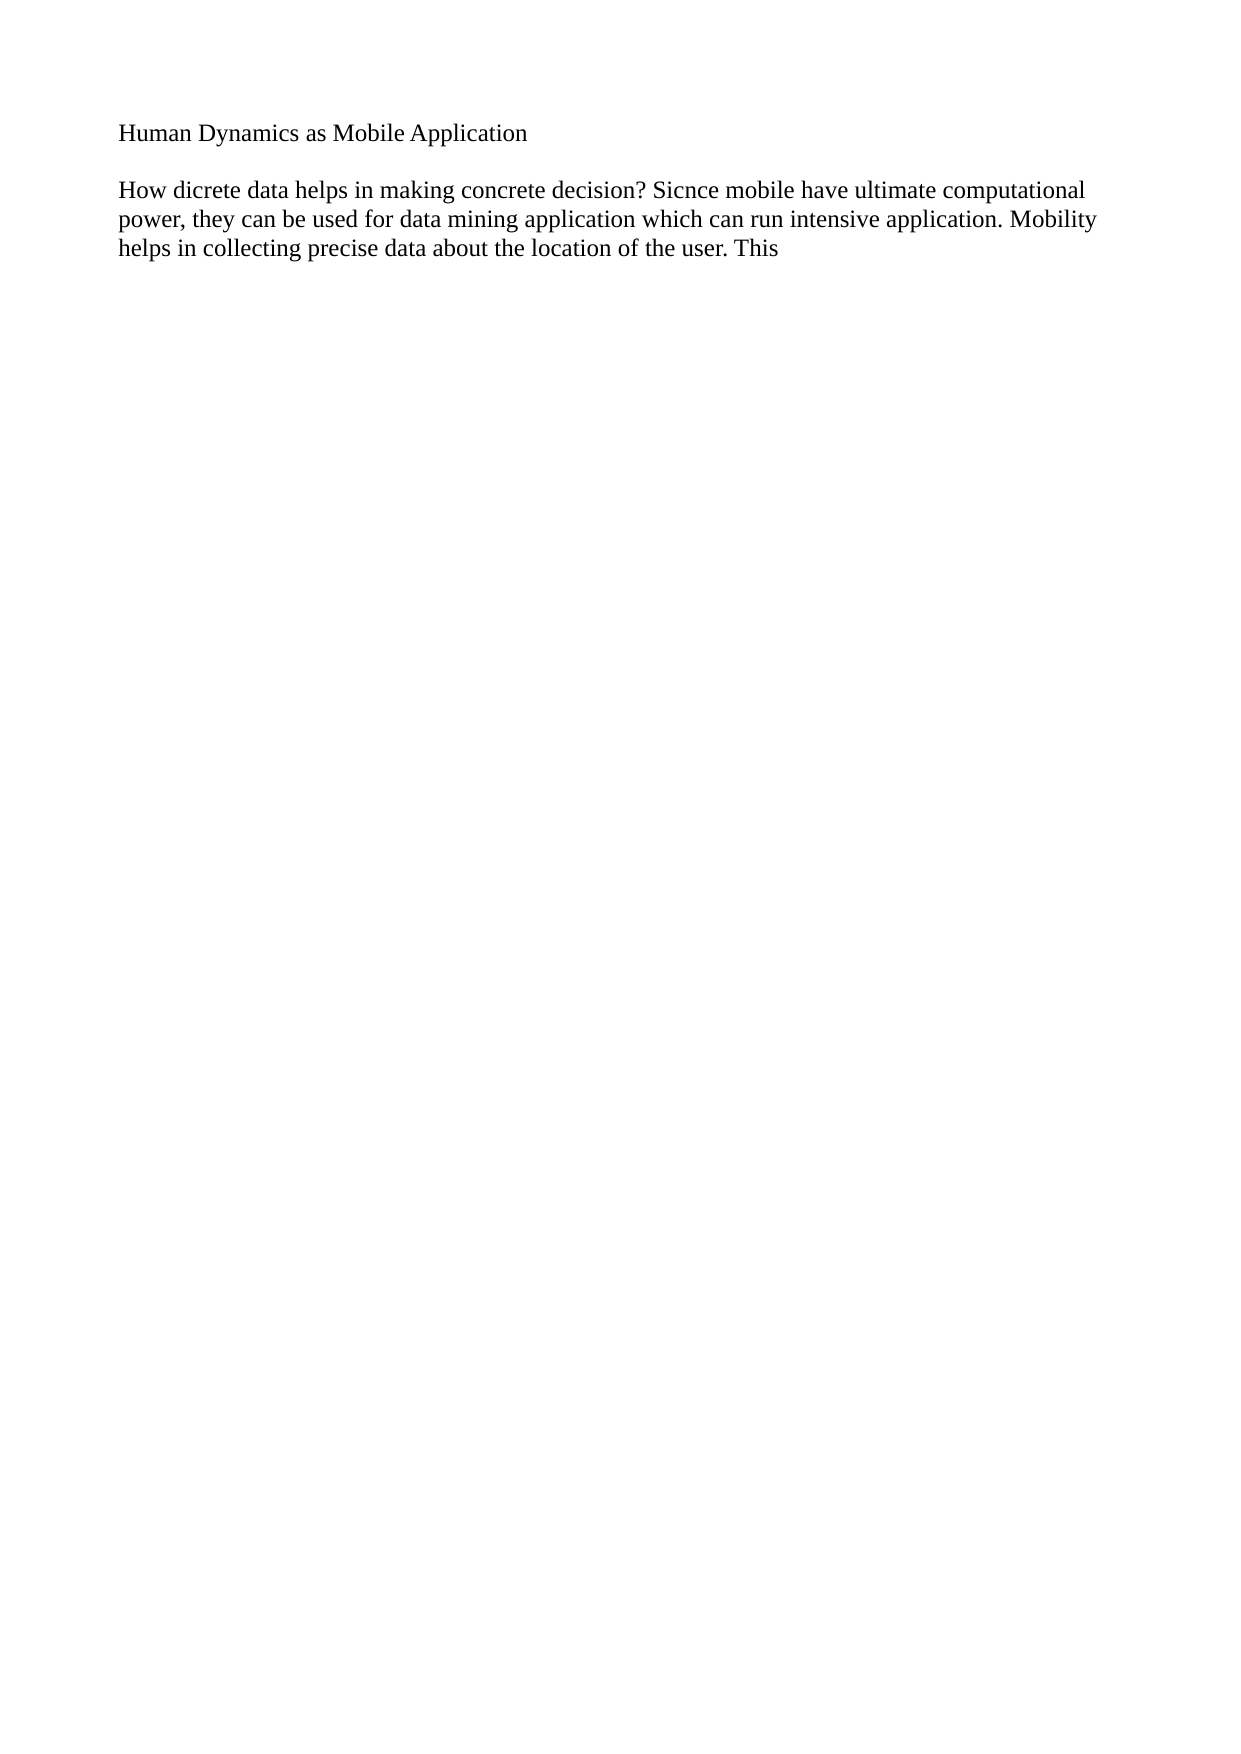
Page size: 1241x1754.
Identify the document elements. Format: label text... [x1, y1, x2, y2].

text How dicrete data helps in making concrete decision? Sicnce mobile have ultimate computational power, they can be used for data mining application which can run intensive application. Mobility helps in collecting precise data about the location of the user. This [118, 176, 1122, 262]
text Human Dynamics as Mobile Application [118, 118, 1122, 147]
